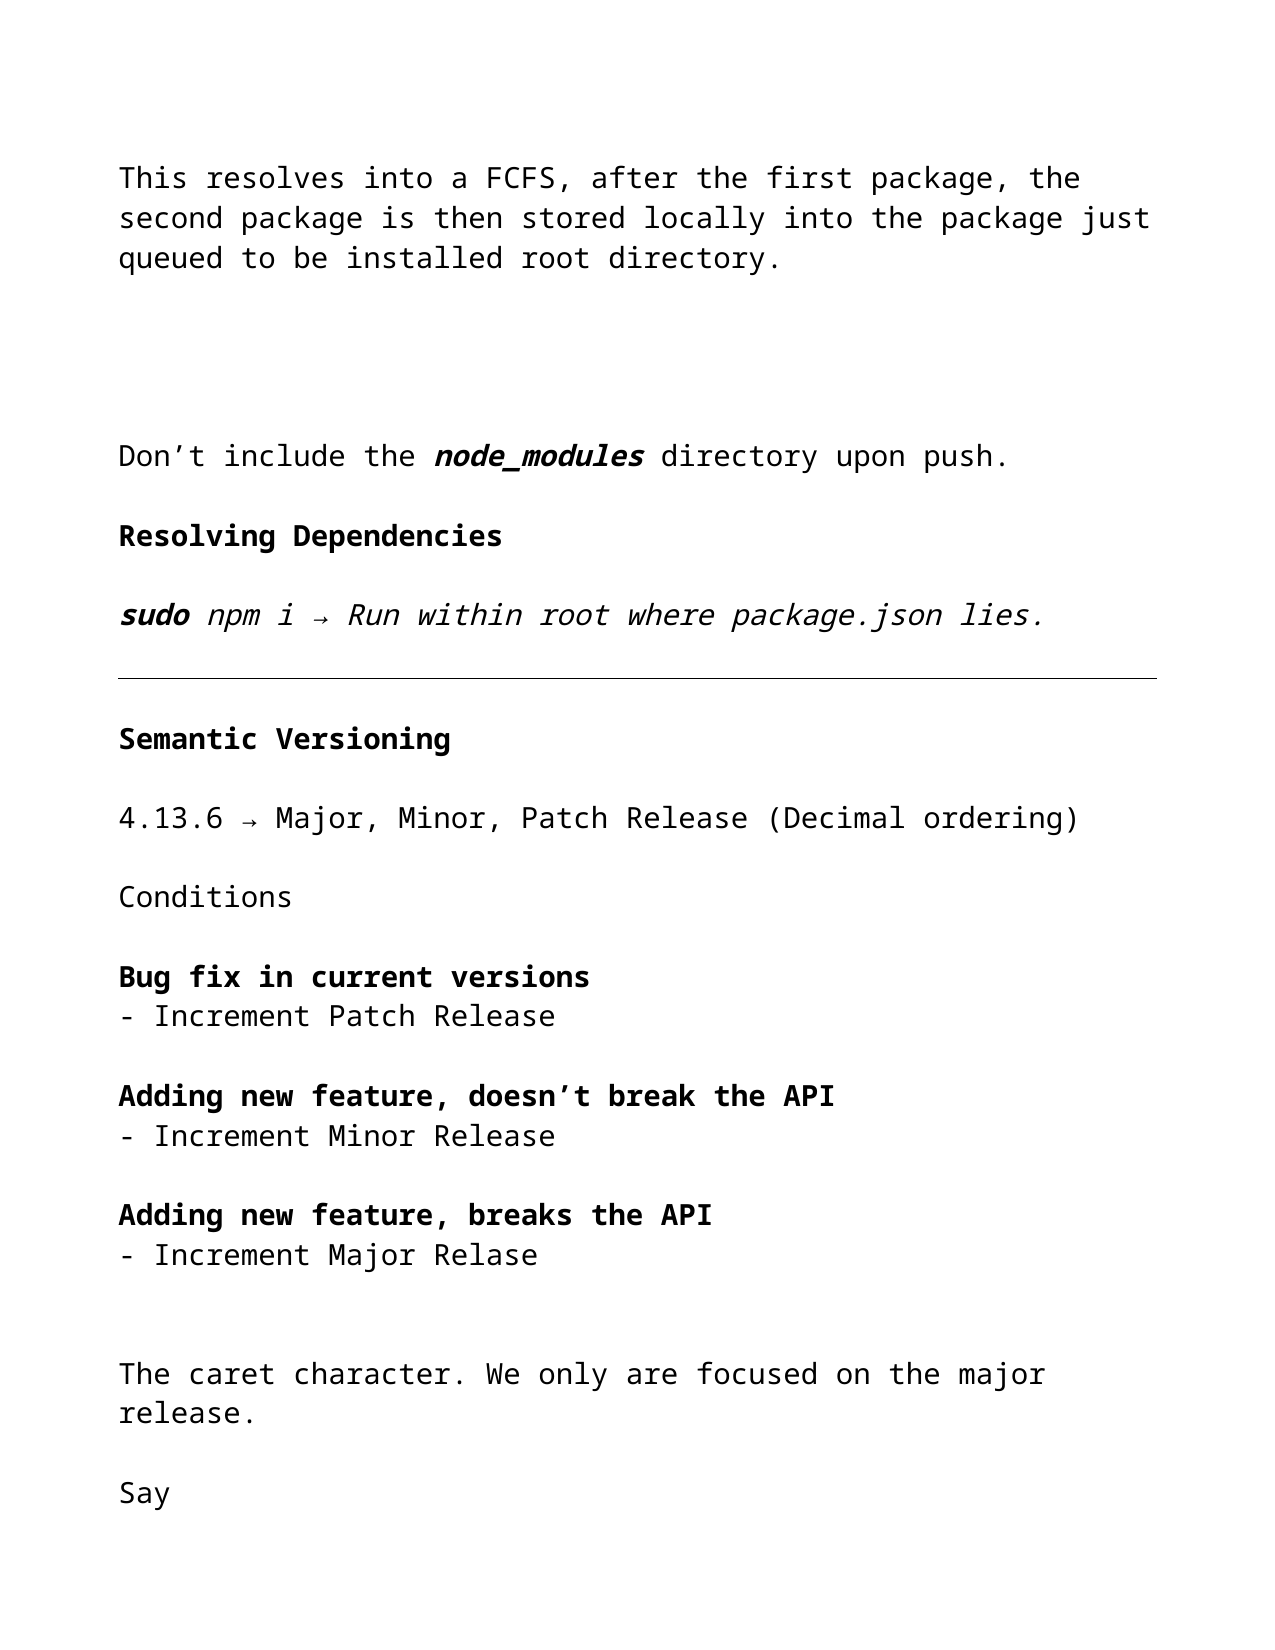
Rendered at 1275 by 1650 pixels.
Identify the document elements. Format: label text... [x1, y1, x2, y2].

text - Increment Major Relase [118, 1234, 1157, 1273]
text Resolving Dependencies [118, 515, 1157, 555]
text The caret character. We only are focused on the major release. [118, 1353, 1157, 1432]
text 4.13.6 → Major, Minor, Patch Release (Decimal ordering) [118, 797, 1157, 837]
text Adding new feature, doesn’t break the API [118, 1075, 1157, 1115]
text Bug fix in current versions [118, 956, 1157, 996]
text Conditions [118, 877, 1157, 916]
text Don’t include the node_modules directory upon push. [118, 436, 1157, 475]
text Say [118, 1472, 1157, 1512]
text - Increment Patch Release [118, 996, 1157, 1035]
text Adding new feature, breaks the API [118, 1194, 1157, 1234]
text sudo npm i → Run within root where package.json lies. [118, 594, 1157, 634]
text - Increment Minor Release [118, 1115, 1157, 1154]
text Semantic Versioning [118, 718, 1157, 758]
text This resolves into a FCFS, after the first package, the second package is then stored locally into the package just queued to be installed root directory. [118, 158, 1157, 277]
